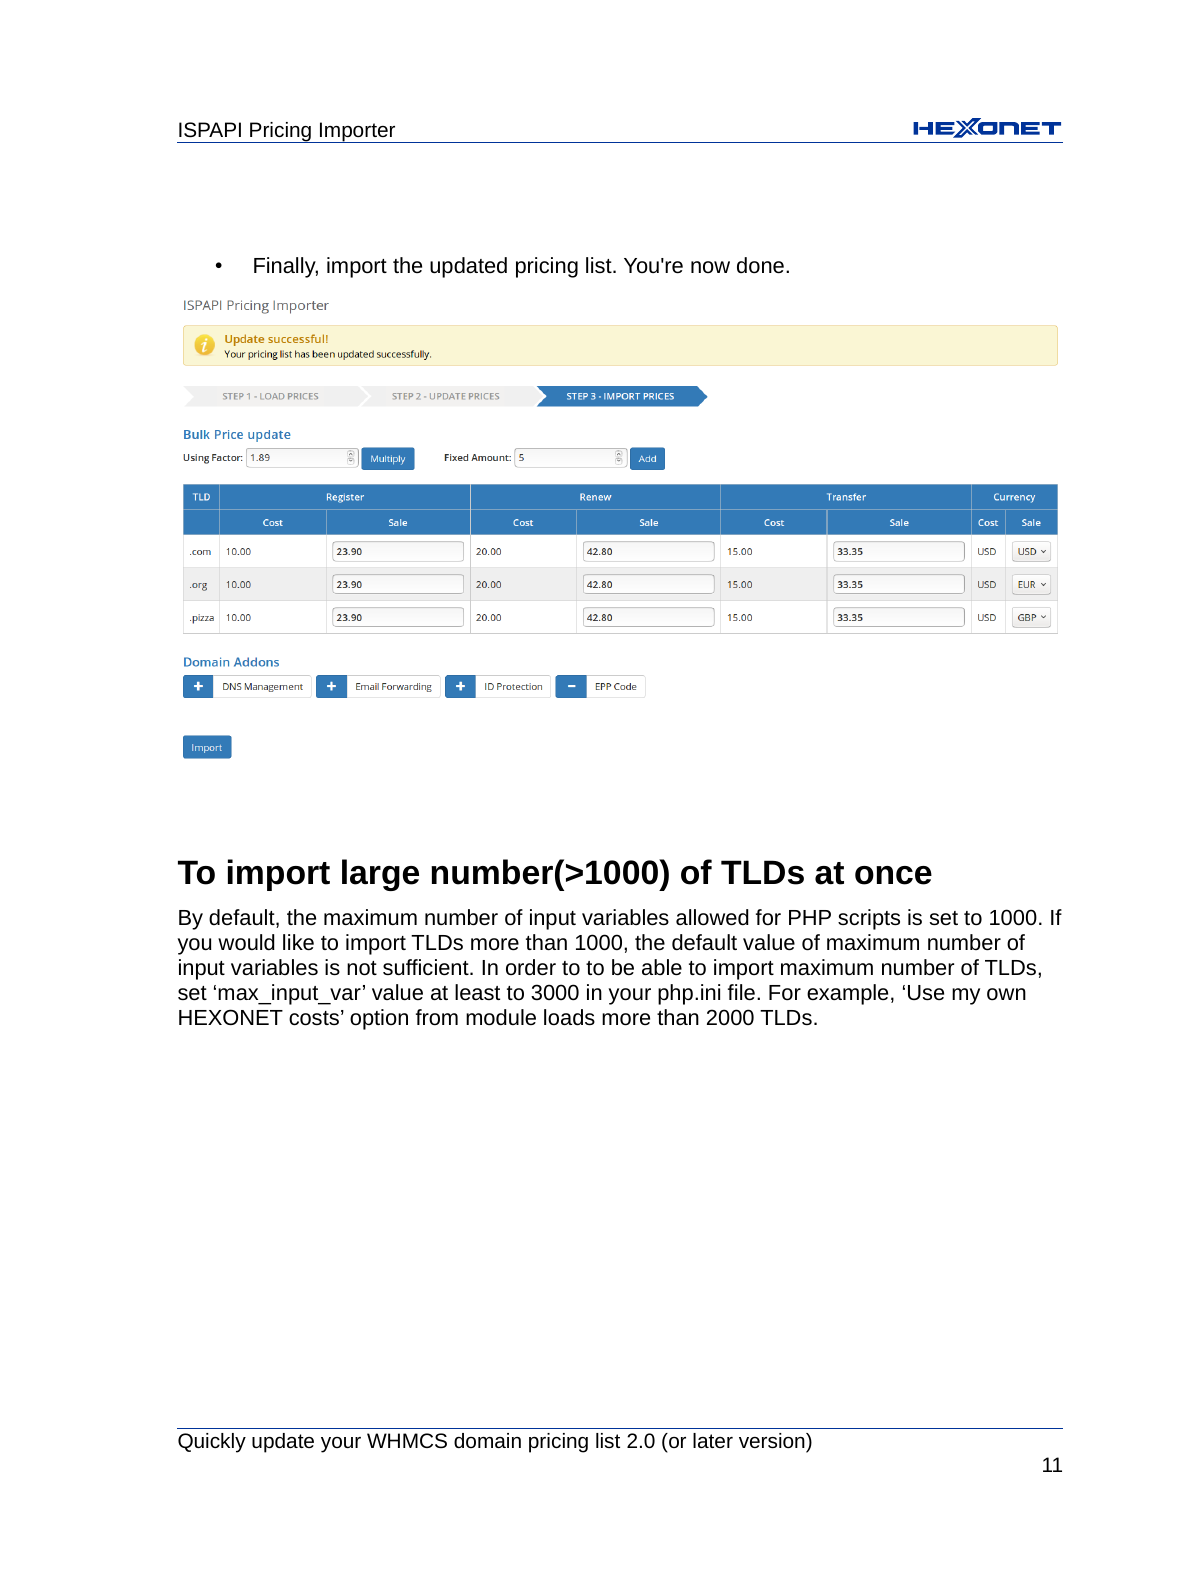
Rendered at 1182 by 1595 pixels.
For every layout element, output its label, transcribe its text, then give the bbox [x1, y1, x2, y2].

text By default, the maximum number of input variables allowed for PHP scripts is set to 1000. If you would like to import TLDs more than 1000, the default value of maximum number of input variables is not sufficient. In order to to be able to import maximum number of TLDs, set ‘max_input_var’ value at least to 3000 in your php.ini file. For example, ‘Use my own HEXONET costs’ option from module loads more than 2000 TLDs. [177, 904, 1063, 1031]
list Finally, import the updated pricing list. You're now done. [215, 252, 1063, 278]
picture [177, 290, 1063, 766]
subtitle To import large number(>1000) of TLDs at once [177, 853, 1063, 892]
